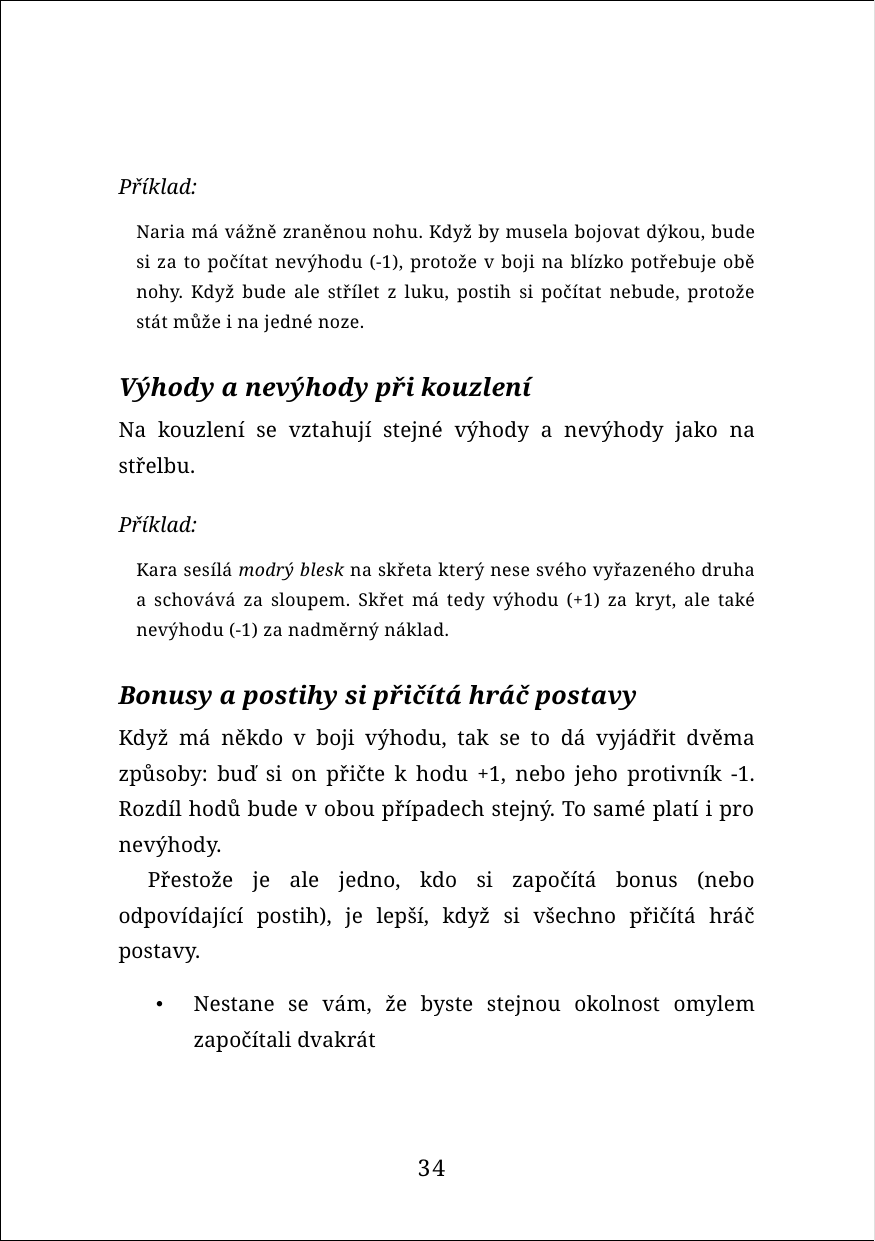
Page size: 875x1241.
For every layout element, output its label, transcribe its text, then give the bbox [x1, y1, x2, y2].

text Kara sesílá modrý blesk na skřeta který nese svého vyřazeného druha a schovává za sloupem. Skřet má tedy výhodu (+1) za kryt, ale také nevýhodu (-1) za nadměrný náklad. [136, 557, 756, 642]
text Když má někdo v boji výhodu, tak se to dá vyjádřit dvěma způsoby: buď si on přičte k hodu +1, nebo jeho protivník -1. Rozdíl hodů bude v obou případech stejný. To samé platí i pro nevýhody. Přestože je ale jedno, kdo si započítá bonus (nebo odpovídající postih), je lepší, když si všechno přičítá hráč postavy. [118, 723, 756, 965]
subtitle Bonusy a postihy si přičítá hráč postavy [118, 677, 756, 711]
text Naria má vážně zraněnou nohu. Když by musela bojovat dýkou, bude si za to počítat nevýhodu (-1), protože v boji na blízko potřebuje obě nohy. Když bude ale střílet z luku, postih si počítat nebude, protože stát může i na jedné noze. [136, 219, 756, 334]
subtitle Výhody a nevýhody při kouzlení [118, 369, 756, 403]
text Na kouzlení se vztahují stejné výhody a nevýhody jako na střelbu. [118, 415, 756, 479]
text Příklad: [118, 172, 756, 200]
list Nestane se vám, že byste stejnou okolnost omylem započítali dvakrát [156, 989, 756, 1053]
text Příklad: [118, 510, 756, 538]
